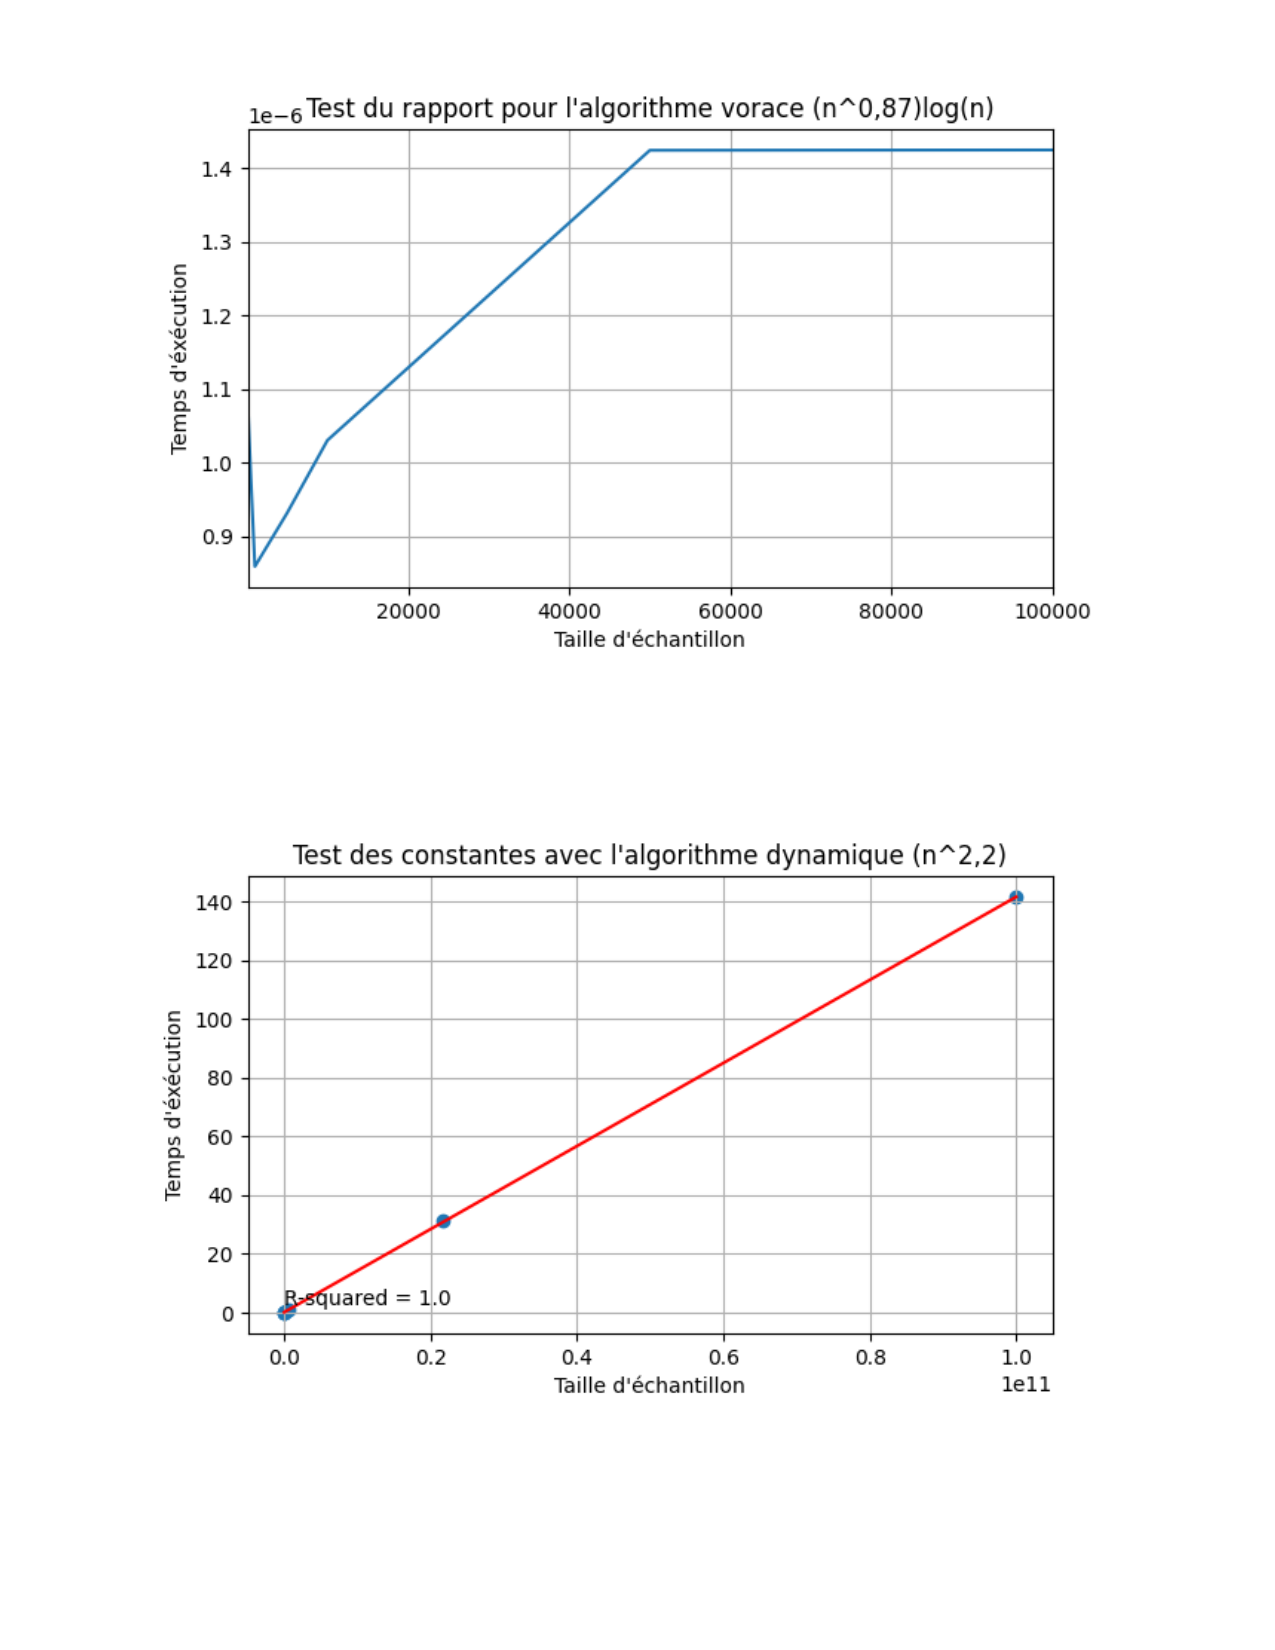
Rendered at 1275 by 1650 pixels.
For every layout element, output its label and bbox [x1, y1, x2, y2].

picture [118, 59, 1157, 653]
picture [118, 805, 1157, 1399]
